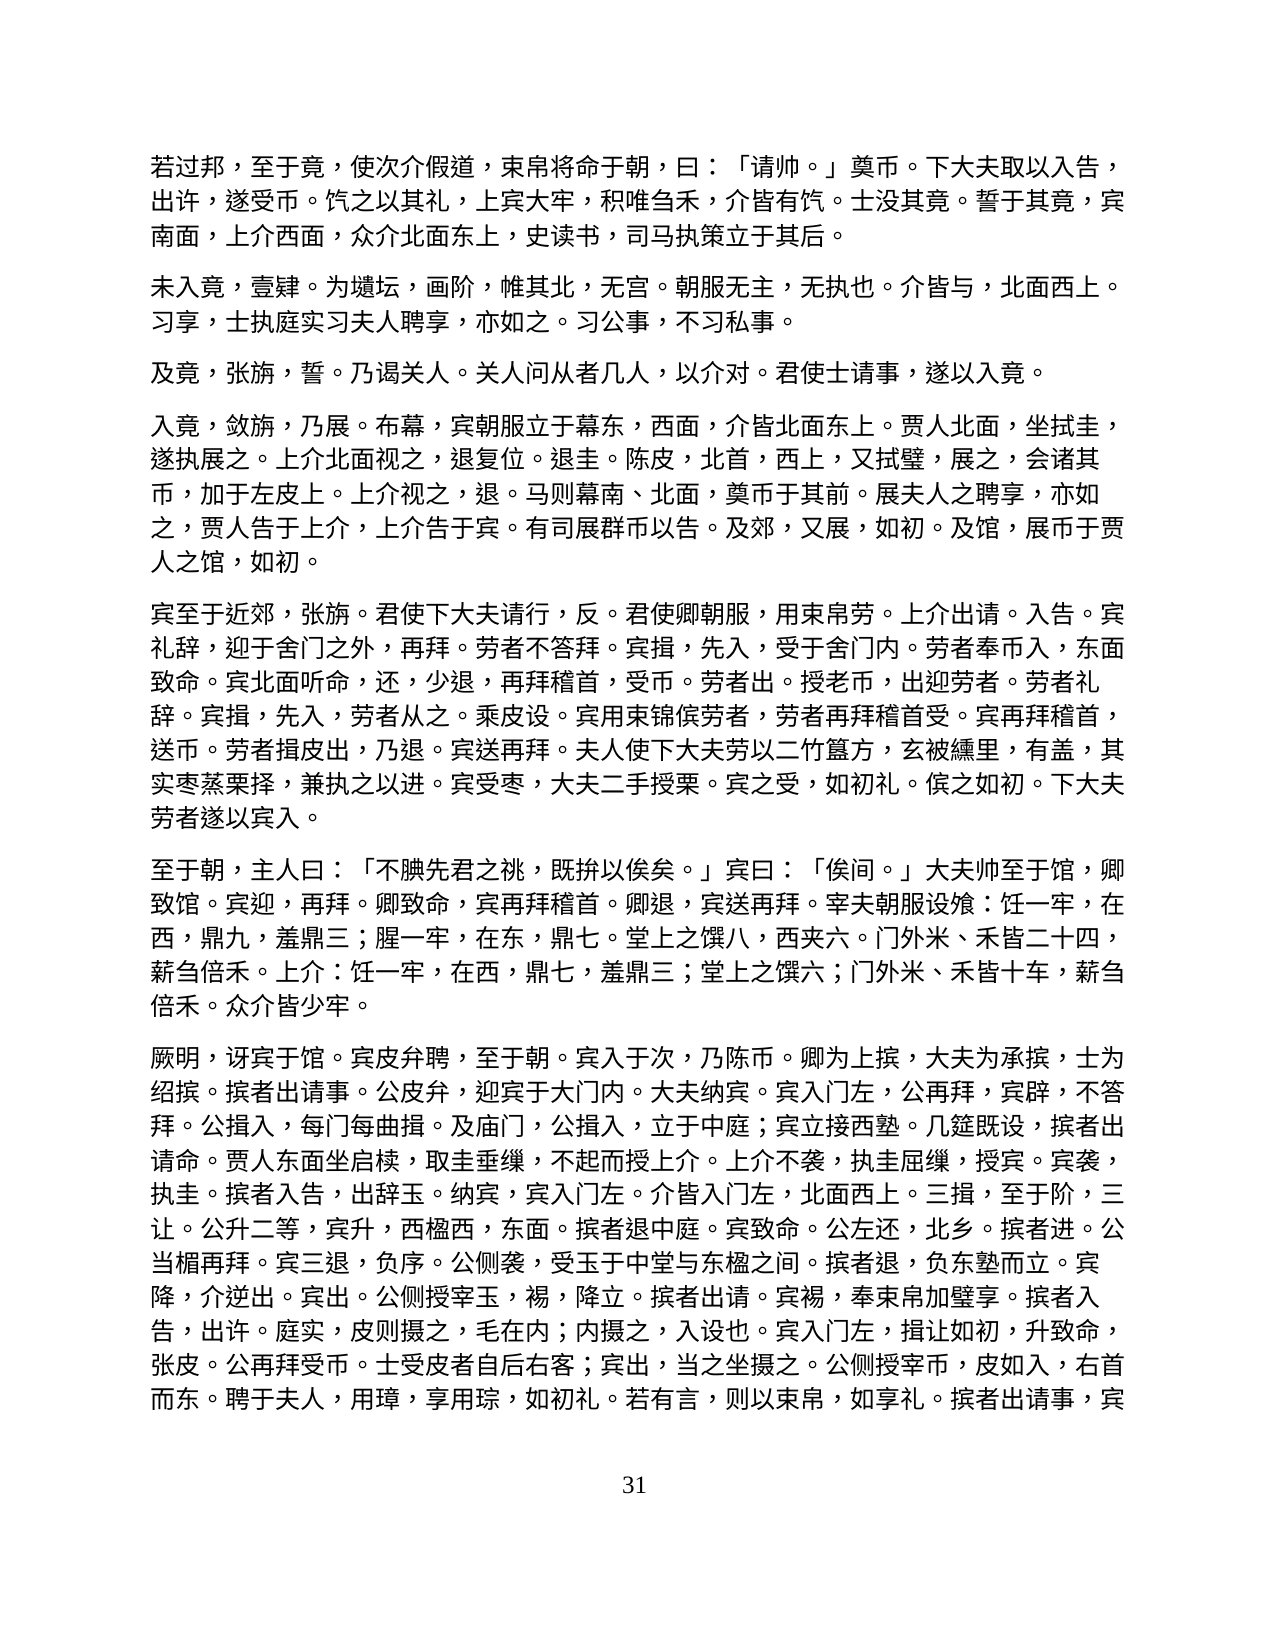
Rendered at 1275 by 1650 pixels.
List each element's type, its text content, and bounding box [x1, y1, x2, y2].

text 未入竟，壹肄。为壝坛，画阶，帷其北，无宫。朝服无主，无执也。介皆与，北面西上。习享，士执庭实习夫人聘享，亦如之。习公事，不习私事。 [150, 270, 1125, 338]
text 入竟，敛旃，乃展。布幕，宾朝服立于幕东，西面，介皆北面东上。贾人北面，坐拭圭，遂执展之。上介北面视之，退复位。退圭。陈皮，北首，西上，又拭璧，展之，会诸其币，加于左皮上。上介视之，退。马则幕南、北面，奠币于其前。展夫人之聘享，亦如之，贾人告于上介，上介告于宾。有司展群币以告。及郊，又展，如初。及馆，展币于贾人之馆，如初。 [150, 408, 1125, 578]
text 厥明，讶宾于馆。宾皮弁聘，至于朝。宾入于次，乃陈币。卿为上摈，大夫为承摈，士为绍摈。摈者出请事。公皮弁，迎宾于大门内。大夫纳宾。宾入门左，公再拜，宾辟，不答拜。公揖入，每门每曲揖。及庙门，公揖入，立于中庭；宾立接西塾。几筵既设，摈者出请命。贾人东面坐启椟，取圭垂缫，不起而授上介。上介不袭，执圭屈缫，授宾。宾袭，执圭。摈者入告，出辞玉。纳宾，宾入门左。介皆入门左，北面西上。三揖，至于阶，三让。公升二等，宾升，西楹西，东面。摈者退中庭。宾致命。公左还，北乡。摈者进。公当楣再拜。宾三退，负序。公侧袭，受玉于中堂与东楹之间。摈者退，负东塾而立。宾降，介逆出。宾出。公侧授宰玉，裼，降立。摈者出请。宾裼，奉束帛加璧享。摈者入告，出许。庭实，皮则摄之，毛在内；内摄之，入设也。宾入门左，揖让如初，升致命，张皮。公再拜受币。士受皮者自后右客；宾出，当之坐摄之。公侧授宰币，皮如入，右首而东。聘于夫人，用璋，享用琮，如初礼。若有言，则以束帛，如享礼。摈者出请事，宾 [150, 1041, 1125, 1416]
text 至于朝，主人曰：「不腆先君之祧，既拚以俟矣。」宾曰：「俟间。」大夫帅至于馆，卿致馆。宾迎，再拜。卿致命，宾再拜稽首。卿退，宾送再拜。宰夫朝服设飧：饪一牢，在西，鼎九，羞鼎三；腥一牢，在东，鼎七。堂上之馔八，西夹六。门外米、禾皆二十四，薪刍倍禾。上介：饪一牢，在西，鼎七，羞鼎三；堂上之馔六；门外米、禾皆十车，薪刍倍禾。众介皆少牢。 [150, 853, 1125, 1023]
text 及竟，张旃，誓。乃谒关人。关人问从者几人，以介对。君使士请事，遂以入竟。 [150, 356, 1125, 390]
text 若过邦，至于竟，使次介假道，束帛将命于朝，曰：「请帅。」奠币。下大夫取以入告，出许，遂受币。饩之以其礼，上宾大牢，积唯刍禾，介皆有饩。士没其竟。誓于其竟，宾南面，上介西面，众介北面东上，史读书，司马执策立于其后。 [150, 150, 1125, 252]
text 宾至于近郊，张旃。君使下大夫请行，反。君使卿朝服，用束帛劳。上介出请。入告。宾礼辞，迎于舍门之外，再拜。劳者不答拜。宾揖，先入，受于舍门内。劳者奉币入，东面致命。宾北面听命，还，少退，再拜稽首，受币。劳者出。授老币，出迎劳者。劳者礼辞。宾揖，先入，劳者从之。乘皮设。宾用束锦傧劳者，劳者再拜稽首受。宾再拜稽首，送币。劳者揖皮出，乃退。宾送再拜。夫人使下大夫劳以二竹簋方，玄被纁里，有盖，其实枣蒸栗择，兼执之以进。宾受枣，大夫二手授栗。宾之受，如初礼。傧之如初。下大夫劳者遂以宾入。 [150, 596, 1125, 835]
